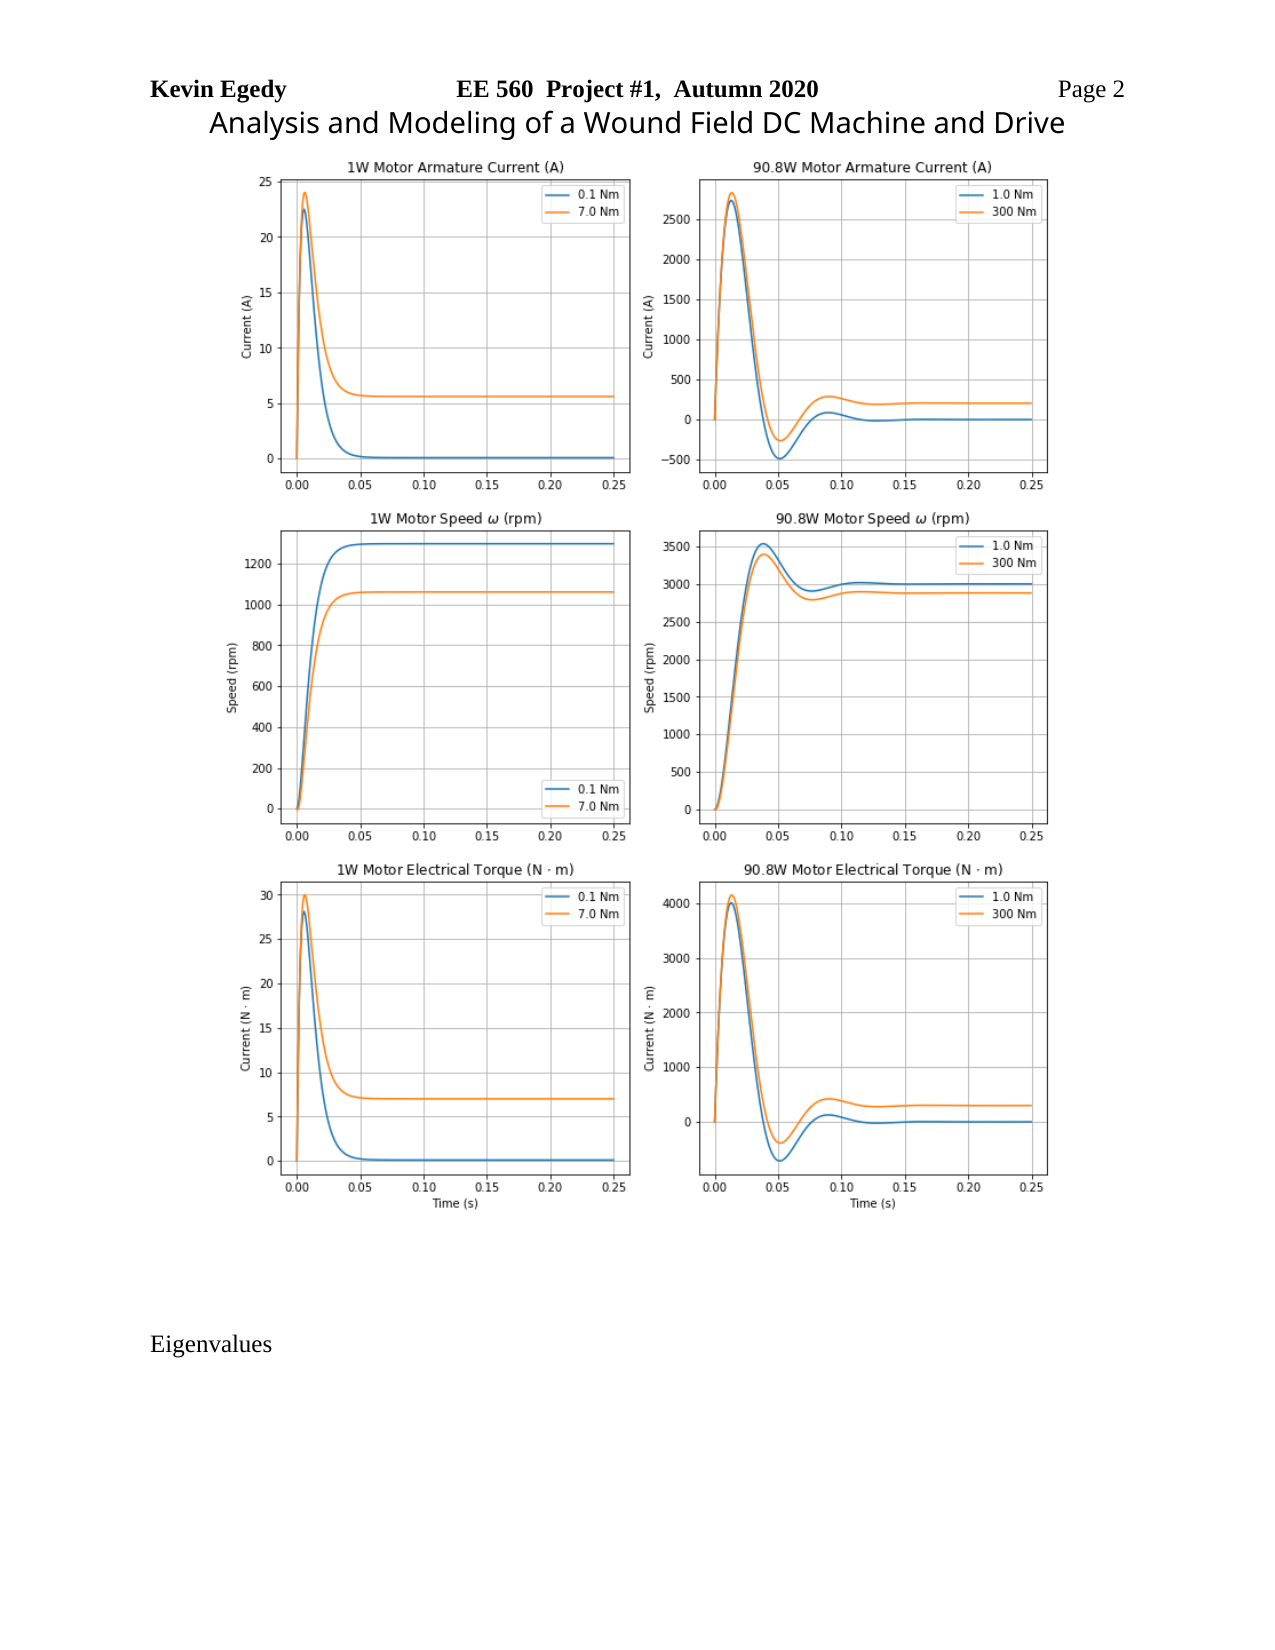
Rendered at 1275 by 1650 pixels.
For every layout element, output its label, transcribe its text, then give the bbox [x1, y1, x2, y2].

picture [220, 153, 1055, 1218]
text Eigenvalues [150, 1320, 1125, 1357]
